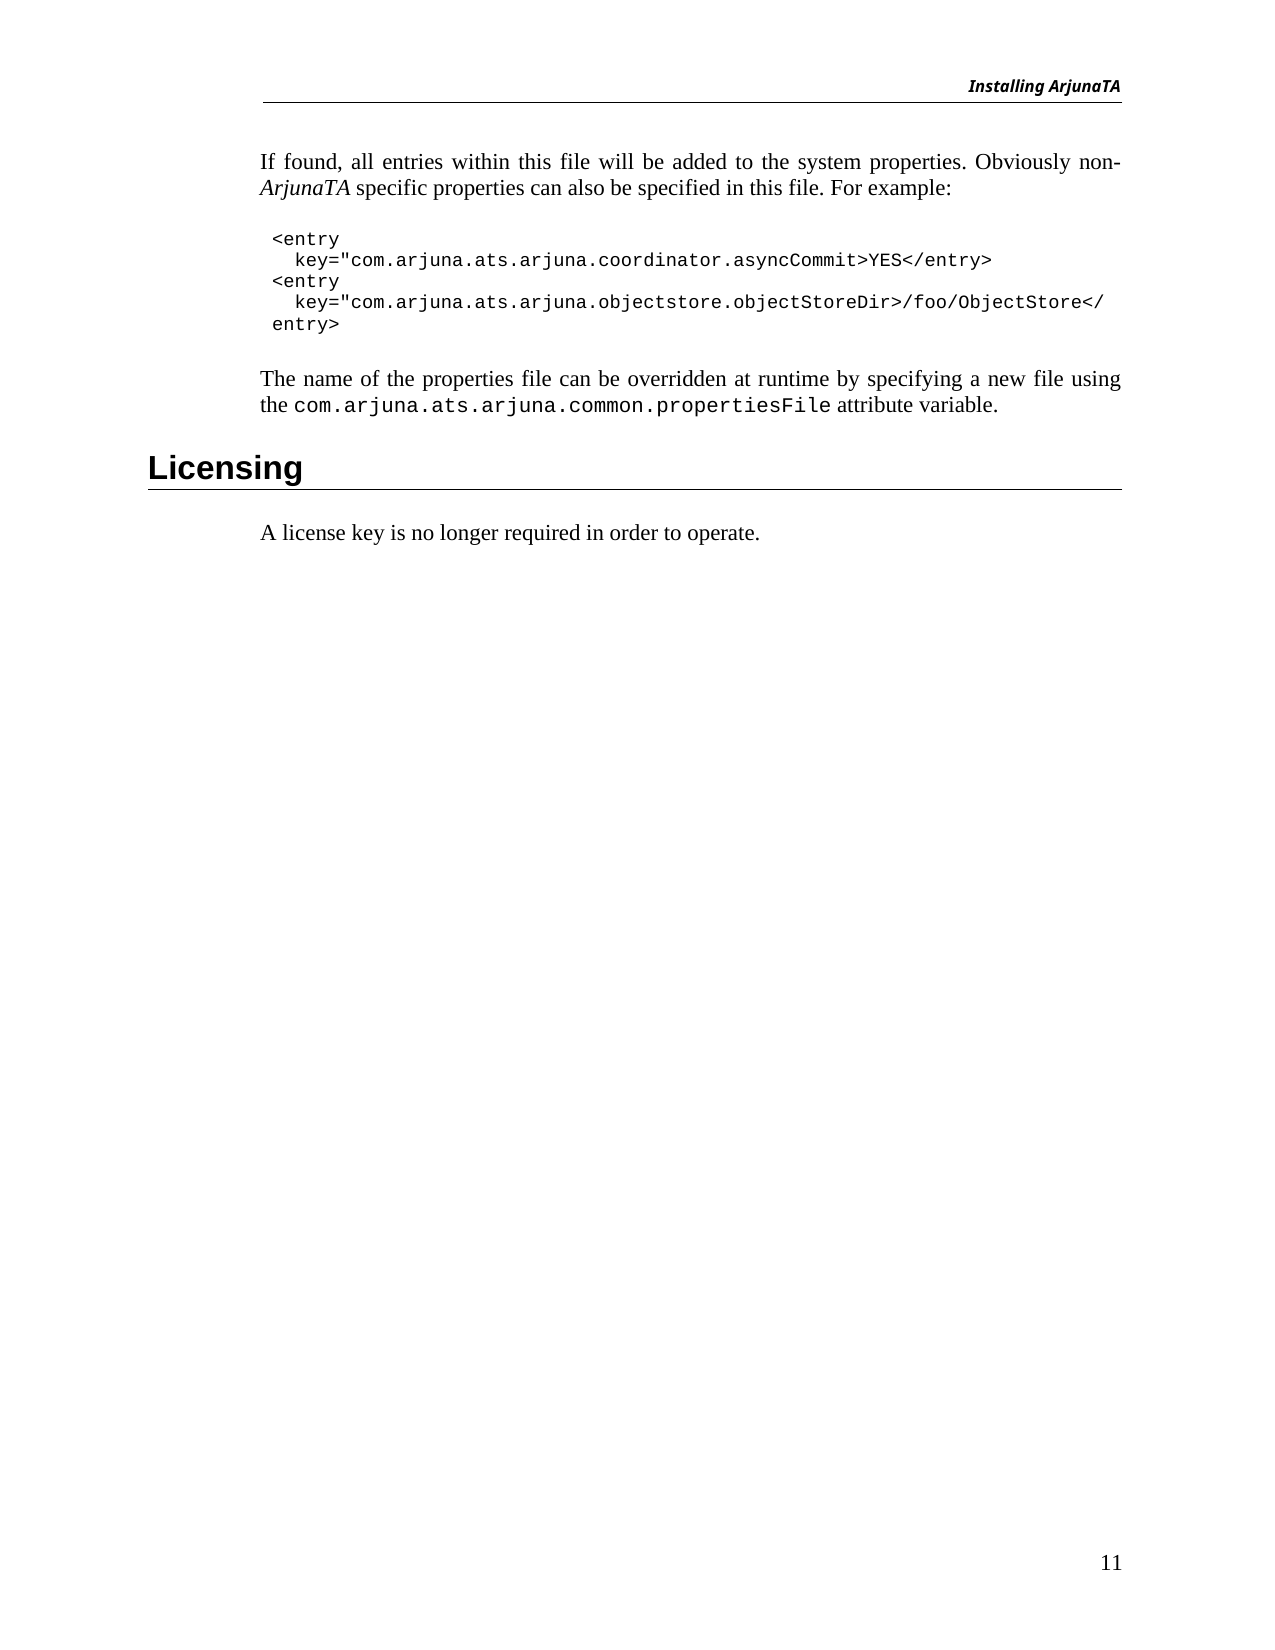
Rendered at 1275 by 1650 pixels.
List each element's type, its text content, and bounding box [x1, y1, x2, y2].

text A license key is no longer required in order to operate. [260, 519, 1122, 545]
text The name of the properties file can be overridden at runtime by specifying a new file using the com.arjuna.ats.arjuna.common.propertiesFile attribute variable. [260, 365, 1122, 419]
text If found, all entries within this file will be added to the system properties. Obviously non-ArjunaTA specific properties can also be specified in this file. For example: [260, 148, 1122, 200]
subtitle Licensing [148, 448, 1122, 489]
text <entry key="com.arjuna.ats.arjuna.coordinator.asyncCommit>YES</entry> <entry key="com.arjuna.ats.arjuna.objectstore.objectStoreDir>/foo/ObjectStore</entry> [272, 229, 1122, 336]
